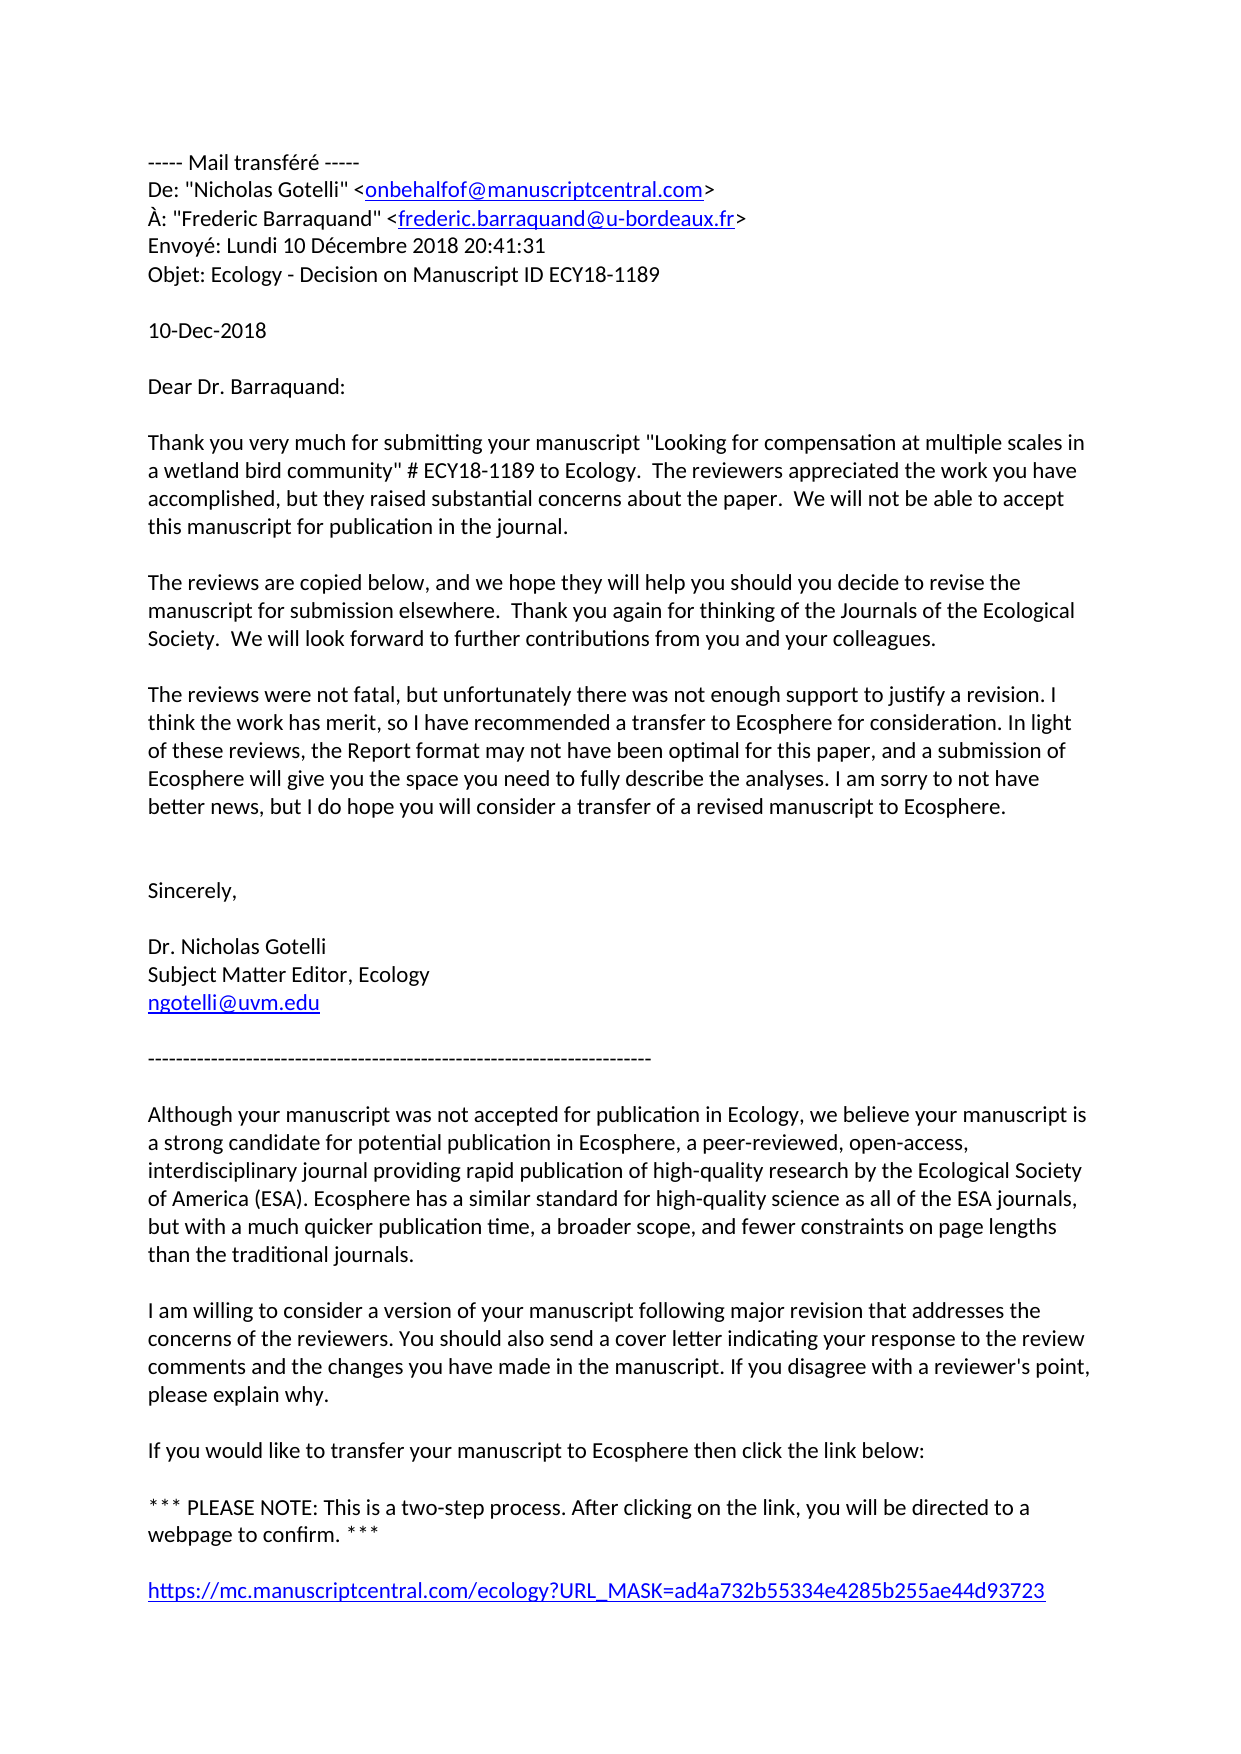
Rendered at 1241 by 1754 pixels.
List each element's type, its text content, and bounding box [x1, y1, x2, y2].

text Dear Dr. Barraquand: [148, 372, 1093, 400]
text ------------------------------------------------------------------------ [148, 1044, 1093, 1072]
text Envoyé: Lundi 10 Décembre 2018 20:41:31 [148, 232, 1093, 260]
text De: "Nicholas Gotelli" <onbehalfof@manuscriptcentral.com> [148, 176, 1093, 204]
text ----- Mail transféré ----- [148, 148, 1093, 176]
text I am willing to consider a version of your manuscript following major revision that addresses the concerns of the reviewers. You should also send a cover letter indicating your response to the review comments and the changes you have made in the manuscript. If you disagree with a reviewer's point, please explain why. [148, 1296, 1093, 1408]
text Although your manuscript was not accepted for publication in Ecology, we believe your manuscript is a strong candidate for potential publication in Ecosphere, a peer-reviewed, open-access, interdisciplinary journal providing rapid publication of high-quality research by the Ecological Society of America (ESA). Ecosphere has a similar standard for high-quality science as all of the ESA journals, but with a much quicker publication time, a broader scope, and fewer constraints on page lengths than the traditional journals. [148, 1100, 1093, 1268]
text 10-Dec-2018 [148, 316, 1093, 344]
text *** PLEASE NOTE: This is a two-step process. After clicking on the link, you will be directed to a webpage to confirm. *** [148, 1493, 1093, 1549]
text Sincerely, [148, 876, 1093, 904]
text Subject Matter Editor, Ecology [148, 960, 1093, 988]
text https://mc.manuscriptcentral.com/ecology?URL_MASK=ad4a732b55334e4285b255ae44d93723 [148, 1577, 1093, 1605]
text The reviews are copied below, and we hope they will help you should you decide to revise the manuscript for submission elsewhere. Thank you again for thinking of the Journals of the Ecological Society. We will look forward to further contributions from you and your colleagues. [148, 568, 1093, 652]
text Dr. Nicholas Gotelli [148, 932, 1093, 960]
text À: "Frederic Barraquand" <frederic.barraquand@u-bordeaux.fr> [148, 204, 1093, 232]
text Thank you very much for submitting your manuscript "Looking for compensation at multiple scales in a wetland bird community" # ECY18-1189 to Ecology. The reviewers appreciated the work you have accomplished, but they raised substantial concerns about the paper. We will not be able to accept this manuscript for publication in the journal. [148, 428, 1093, 540]
text The reviews were not fatal, but unfortunately there was not enough support to justify a revision. I think the work has merit, so I have recommended a transfer to Ecosphere for consideration. In light of these reviews, the Report format may not have been optimal for this paper, and a submission of Ecosphere will give you the space you need to fully describe the analyses. I am sorry to not have better news, but I do hope you will consider a transfer of a revised manuscript to Ecosphere. [148, 680, 1093, 820]
text ngotelli@uvm.edu [148, 988, 1093, 1016]
text Objet: Ecology - Decision on Manuscript ID ECY18-1189 [148, 260, 1093, 288]
text If you would like to transfer your manuscript to Ecosphere then click the link below: [148, 1437, 1093, 1464]
